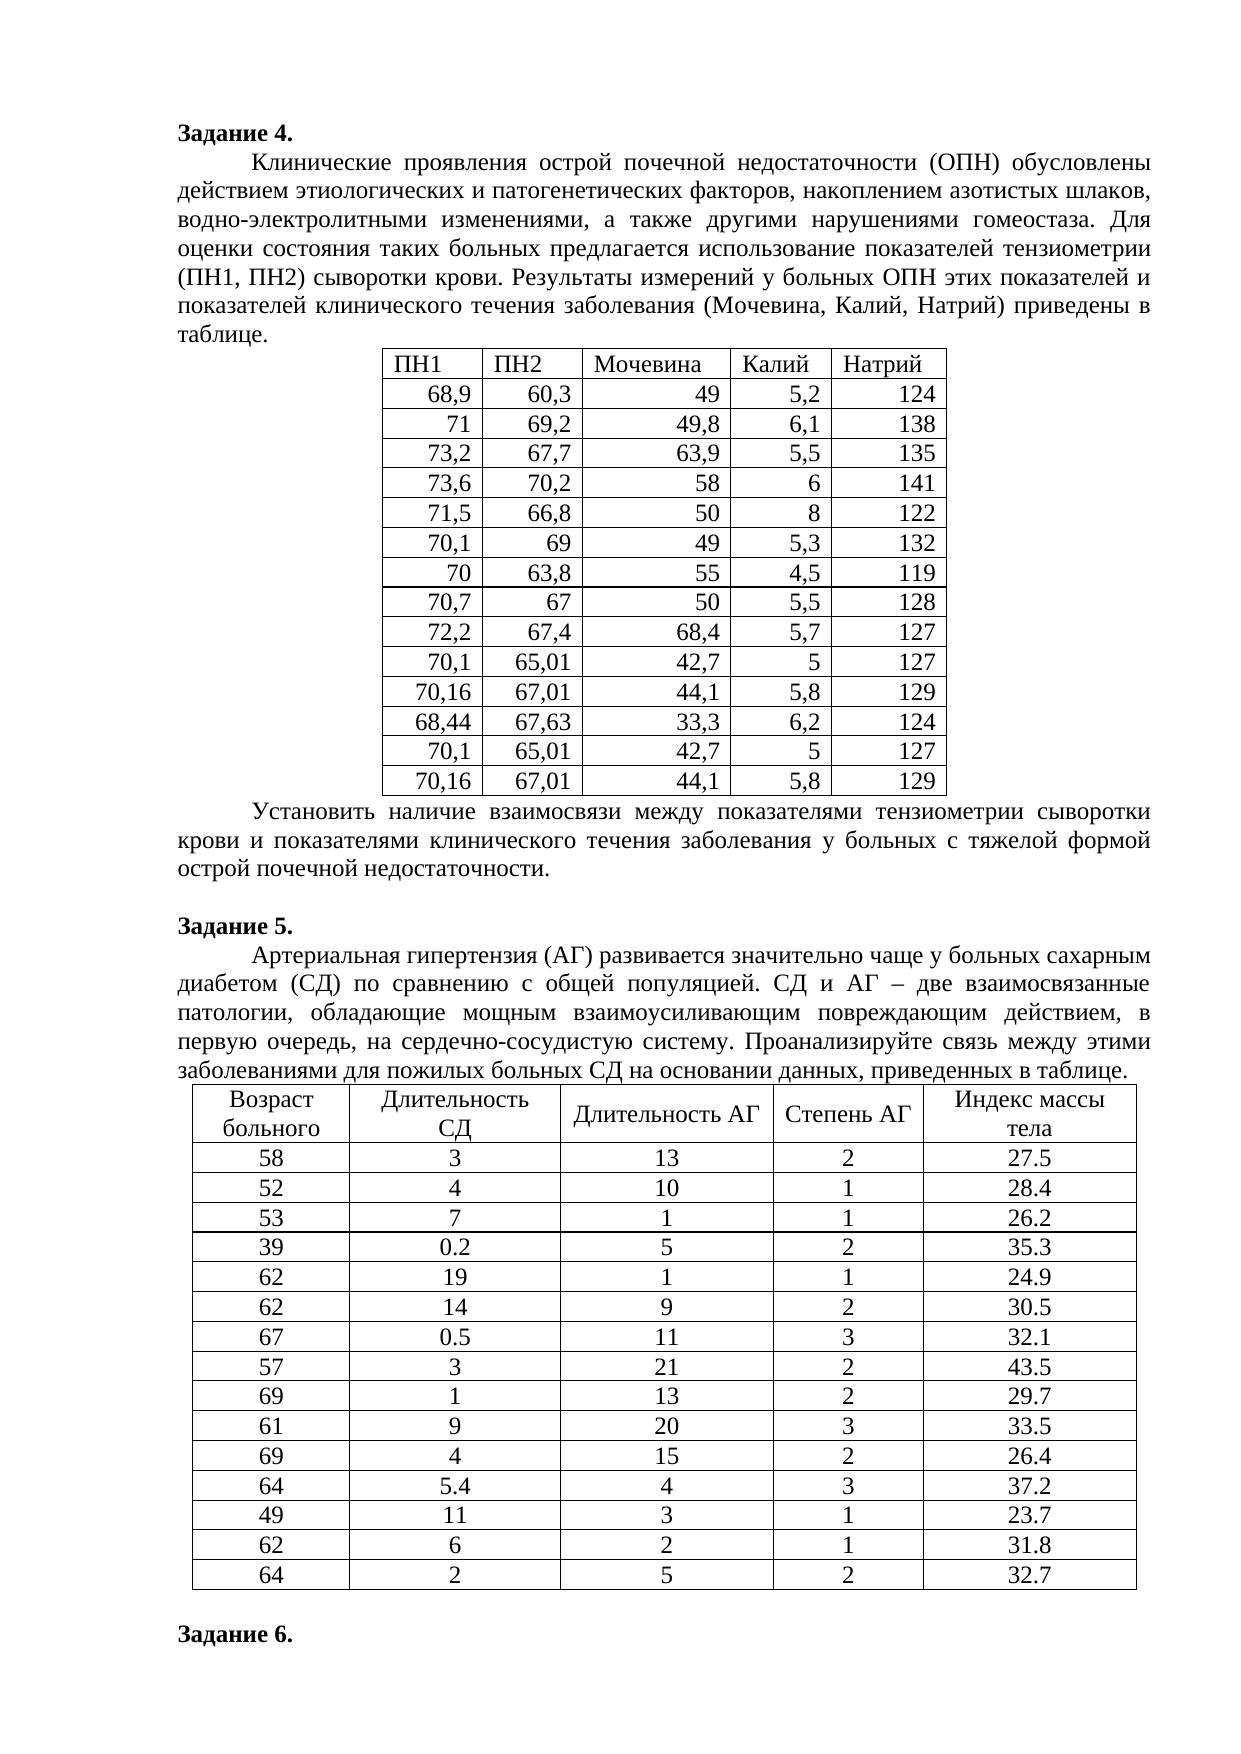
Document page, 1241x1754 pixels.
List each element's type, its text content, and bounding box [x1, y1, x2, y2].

table_cell 70,1 [383, 736, 482, 765]
table_cell 6,1 [731, 409, 831, 437]
table_cell 44,1 [583, 766, 730, 795]
table_cell 37.2 [924, 1471, 1136, 1499]
table_cell 13 [561, 1381, 773, 1410]
table_cell 72,2 [383, 617, 482, 646]
table_cell 49 [583, 528, 730, 557]
table_cell 5,3 [731, 528, 831, 557]
text Задание 5. [177, 911, 1152, 940]
table_cell 13 [561, 1143, 773, 1172]
text Задание 6. [177, 1619, 1152, 1647]
table_header Длительность СД [350, 1085, 560, 1142]
table_cell 124 [832, 707, 946, 735]
table_cell 42,7 [583, 647, 730, 676]
table_cell 68,9 [383, 379, 482, 408]
table_header Возраст больного [193, 1085, 349, 1142]
table_cell 43.5 [924, 1352, 1136, 1380]
table_cell 62 [193, 1262, 349, 1291]
table_cell 70,1 [383, 528, 482, 557]
table_cell 44,1 [583, 677, 730, 706]
table_cell 67,63 [483, 707, 582, 735]
table_cell 7 [350, 1203, 560, 1231]
table_cell 71 [383, 409, 482, 437]
table_cell 1 [774, 1203, 923, 1231]
table_cell 67,01 [483, 766, 582, 795]
table_cell 29.7 [924, 1381, 1136, 1410]
table_cell 14 [350, 1292, 560, 1321]
table_cell 8 [731, 498, 831, 527]
table_cell 5,7 [731, 617, 831, 646]
table_cell 2 [774, 1381, 923, 1410]
table_cell 49 [583, 379, 730, 408]
table_cell 5 [561, 1560, 773, 1589]
table_cell 11 [561, 1322, 773, 1351]
table_header Длительность АГ [561, 1085, 773, 1142]
table_cell 32.7 [924, 1560, 1136, 1589]
table_cell 53 [193, 1203, 349, 1231]
table_cell 67 [483, 588, 582, 616]
table_cell 70 [383, 558, 482, 586]
table_cell 68,44 [383, 707, 482, 735]
table_cell 5,5 [731, 439, 831, 467]
table_cell 138 [832, 409, 946, 437]
table_cell 63,8 [483, 558, 582, 586]
table_cell 3 [774, 1411, 923, 1440]
table_cell 58 [583, 468, 730, 497]
table_cell 27.5 [924, 1143, 1136, 1172]
text Артериальная гипертензия (АГ) развивается значительно чаще у больных сахарным диабетом (СД) по сравнению с общей популяцией. СД и АГ – две взаимосвязанные патологии, обладающие мощным взаимоусиливающим повреждающим действием, в первую очередь, на сердечно-сосудистую систему. Проанализируйте связь между этими заболеваниями для пожилых больных СД на основании данных, приведенных в таблице. [177, 940, 1152, 1083]
table_cell 21 [561, 1352, 773, 1380]
table_cell 67,4 [483, 617, 582, 646]
table_cell 5 [731, 736, 831, 765]
table_cell 52 [193, 1173, 349, 1202]
table_cell 2 [561, 1530, 773, 1559]
table_cell 31.8 [924, 1530, 1136, 1559]
table_cell 19 [350, 1262, 560, 1291]
table_cell 11 [350, 1501, 560, 1529]
table_cell 73,2 [383, 439, 482, 467]
table_cell 42,7 [583, 736, 730, 765]
table_cell 1 [774, 1173, 923, 1202]
table_cell 6 [350, 1530, 560, 1559]
text Задание 4. [177, 118, 1152, 147]
table_cell 70,1 [383, 647, 482, 676]
table_cell 1 [350, 1381, 560, 1410]
table_cell 69 [483, 528, 582, 557]
table_cell 33.5 [924, 1411, 1136, 1440]
table_cell 49,8 [583, 409, 730, 437]
table_cell 6 [731, 468, 831, 497]
table_cell 58 [193, 1143, 349, 1172]
table_cell 2 [774, 1143, 923, 1172]
table_cell 4 [350, 1441, 560, 1470]
table_cell 0.5 [350, 1322, 560, 1351]
table_cell 64 [193, 1560, 349, 1589]
table_cell 70,16 [383, 677, 482, 706]
table_cell 73,6 [383, 468, 482, 497]
table_cell 141 [832, 468, 946, 497]
text Установить наличие взаимосвязи между показателями тензиометрии сыворотки крови и показателями клинического течения заболевания у больных с тяжелой формой острой почечной недостаточности. [177, 796, 1152, 882]
table_cell 3 [774, 1322, 923, 1351]
table_cell 64 [193, 1471, 349, 1499]
table_header ПН2 [483, 349, 582, 378]
table_header ПН1 [383, 349, 482, 378]
table_cell 32.1 [924, 1322, 1136, 1351]
table_cell 50 [583, 498, 730, 527]
table_cell 3 [350, 1352, 560, 1380]
table_cell 1 [774, 1501, 923, 1529]
table_cell 63,9 [583, 439, 730, 467]
table_header Натрий [832, 349, 946, 378]
table_cell 50 [583, 588, 730, 616]
table_cell 69,2 [483, 409, 582, 437]
table_cell 4,5 [731, 558, 831, 586]
table_cell 5,5 [731, 588, 831, 616]
table_cell 65,01 [483, 647, 582, 676]
table_cell 127 [832, 736, 946, 765]
table_cell 55 [583, 558, 730, 586]
table_cell 71,5 [383, 498, 482, 527]
table_header Индекс массы тела [924, 1085, 1136, 1142]
table_cell 6,2 [731, 707, 831, 735]
table_cell 70,7 [383, 588, 482, 616]
table_cell 1 [774, 1530, 923, 1559]
table_cell 69 [193, 1441, 349, 1470]
table_cell 15 [561, 1441, 773, 1470]
table_cell 61 [193, 1411, 349, 1440]
table_cell 69 [193, 1381, 349, 1410]
table_cell 5 [731, 647, 831, 676]
table_cell 2 [774, 1292, 923, 1321]
table_cell 2 [774, 1352, 923, 1380]
text Клинические проявления острой почечной недостаточности (ОПН) обусловлены действием этио­логических и патогенетических факторов, накоплением азотистых шлаков, водно-электролитными изменениями, а также другими нарушениями гомеостаза. Для оценки состояния таких больных предлагается использование показателей тензиометрии (ПН1, ПН2) сыворотки крови. Результаты измерений у больных ОПН этих показателей и показателей клинического течения заболевания (Мочевина, Калий, Натрий) приведены в таблице. [177, 147, 1152, 348]
table_cell 2 [774, 1233, 923, 1261]
table_cell 129 [832, 766, 946, 795]
table_cell 4 [350, 1173, 560, 1202]
table_cell 23.7 [924, 1501, 1136, 1529]
table_cell 20 [561, 1411, 773, 1440]
table_cell 127 [832, 647, 946, 676]
table_cell 3 [561, 1501, 773, 1529]
table_cell 60,3 [483, 379, 582, 408]
table_cell 9 [350, 1411, 560, 1440]
table_cell 68,4 [583, 617, 730, 646]
table_cell 132 [832, 528, 946, 557]
table_cell 33,3 [583, 707, 730, 735]
table_cell 119 [832, 558, 946, 586]
table_cell 2 [350, 1560, 560, 1589]
table_cell 128 [832, 588, 946, 616]
table_header Мочевина [583, 349, 730, 378]
table_cell 67 [193, 1322, 349, 1351]
table_cell 1 [561, 1203, 773, 1231]
table_cell 57 [193, 1352, 349, 1380]
table_cell 39 [193, 1233, 349, 1261]
table_cell 5 [561, 1233, 773, 1261]
table_cell 70,16 [383, 766, 482, 795]
table_cell 3 [350, 1143, 560, 1172]
table_cell 9 [561, 1292, 773, 1321]
table_cell 135 [832, 439, 946, 467]
table_cell 67,7 [483, 439, 582, 467]
table_cell 24.9 [924, 1262, 1136, 1291]
table_cell 124 [832, 379, 946, 408]
table_cell 2 [774, 1441, 923, 1470]
table_cell 5.4 [350, 1471, 560, 1499]
table_cell 70,2 [483, 468, 582, 497]
table_cell 1 [561, 1262, 773, 1291]
table_cell 62 [193, 1292, 349, 1321]
table_cell 65,01 [483, 736, 582, 765]
table_cell 35.3 [924, 1233, 1136, 1261]
table_cell 28.4 [924, 1173, 1136, 1202]
table_cell 3 [774, 1471, 923, 1499]
table_cell 4 [561, 1471, 773, 1499]
table_cell 49 [193, 1501, 349, 1529]
table_cell 1 [774, 1262, 923, 1291]
table_cell 5,8 [731, 677, 831, 706]
table_header Степень АГ [774, 1085, 923, 1142]
table_cell 26.2 [924, 1203, 1136, 1231]
table_cell 5,2 [731, 379, 831, 408]
table_cell 62 [193, 1530, 349, 1559]
table_cell 129 [832, 677, 946, 706]
table_cell 2 [774, 1560, 923, 1589]
table_cell 5,8 [731, 766, 831, 795]
table_cell 67,01 [483, 677, 582, 706]
table_header Калий [731, 349, 831, 378]
table_cell 10 [561, 1173, 773, 1202]
table_cell 30.5 [924, 1292, 1136, 1321]
table_cell 66,8 [483, 498, 582, 527]
table_cell 122 [832, 498, 946, 527]
table_cell 127 [832, 617, 946, 646]
table_cell 26.4 [924, 1441, 1136, 1470]
table_cell 0.2 [350, 1233, 560, 1261]
